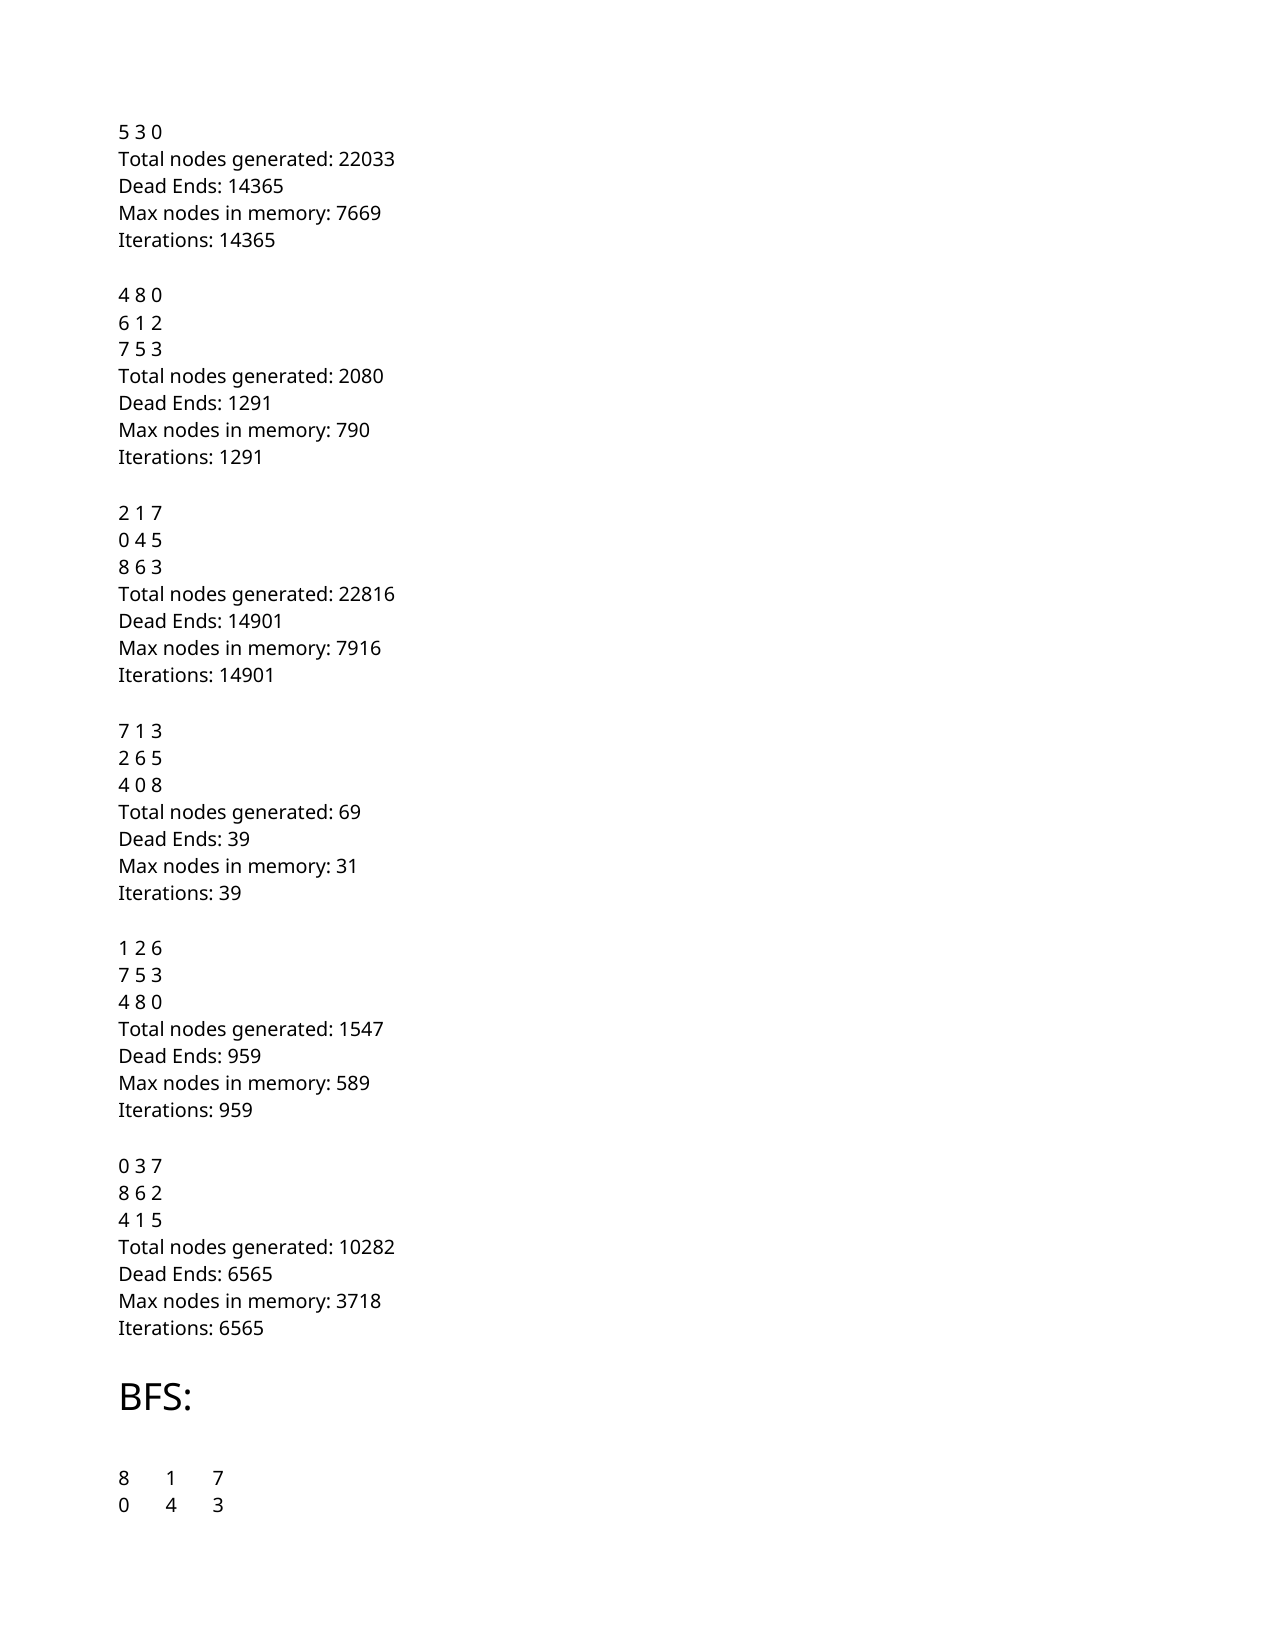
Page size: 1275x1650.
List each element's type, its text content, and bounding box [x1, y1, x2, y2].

text Max nodes in memory: 790 [118, 417, 1157, 444]
text Max nodes in memory: 31 [118, 852, 1157, 879]
text Total nodes generated: 1547 [118, 1016, 1157, 1042]
text Dead Ends: 39 [118, 825, 1157, 852]
text 4 1 5 [118, 1206, 1157, 1233]
text 7 5 3 [118, 336, 1157, 363]
text 4 8 0 [118, 988, 1157, 1016]
text 2 1 7 [118, 499, 1157, 526]
text Total nodes generated: 2080 [118, 363, 1157, 390]
text 8 6 2 [118, 1179, 1157, 1206]
text 5 3 0 [118, 118, 1157, 145]
text Max nodes in memory: 589 [118, 1069, 1157, 1096]
text Dead Ends: 959 [118, 1042, 1157, 1069]
text Max nodes in memory: 7916 [118, 634, 1157, 661]
text 7 5 3 [118, 962, 1157, 988]
text Total nodes generated: 22816 [118, 580, 1157, 607]
text 8 6 3 [118, 553, 1157, 580]
text Dead Ends: 14365 [118, 172, 1157, 199]
text Total nodes generated: 10282 [118, 1233, 1157, 1260]
text Max nodes in memory: 3718 [118, 1287, 1157, 1314]
text Iterations: 1291 [118, 444, 1157, 471]
text Dead Ends: 14901 [118, 607, 1157, 634]
text Iterations: 6565 [118, 1314, 1157, 1341]
text 4 8 0 [118, 282, 1157, 309]
text Total nodes generated: 69 [118, 798, 1157, 825]
text 4 0 8 [118, 771, 1157, 798]
text Iterations: 14901 [118, 661, 1157, 688]
text Iterations: 959 [118, 1096, 1157, 1123]
text Dead Ends: 6565 [118, 1260, 1157, 1287]
text BFS: [118, 1370, 1157, 1421]
text Iterations: 14365 [118, 226, 1157, 253]
text 0 4 5 [118, 526, 1157, 553]
text Iterations: 39 [118, 879, 1157, 906]
text 1 2 6 [118, 934, 1157, 962]
text 7 1 3 [118, 717, 1157, 744]
text Dead Ends: 1291 [118, 390, 1157, 417]
text Max nodes in memory: 7669 [118, 199, 1157, 226]
text 8 1 7 [118, 1464, 1157, 1491]
text 6 1 2 [118, 309, 1157, 336]
text Total nodes generated: 22033 [118, 145, 1157, 172]
text 2 6 5 [118, 744, 1157, 771]
text 0 3 7 [118, 1152, 1157, 1179]
text 0 4 3 [118, 1491, 1157, 1518]
